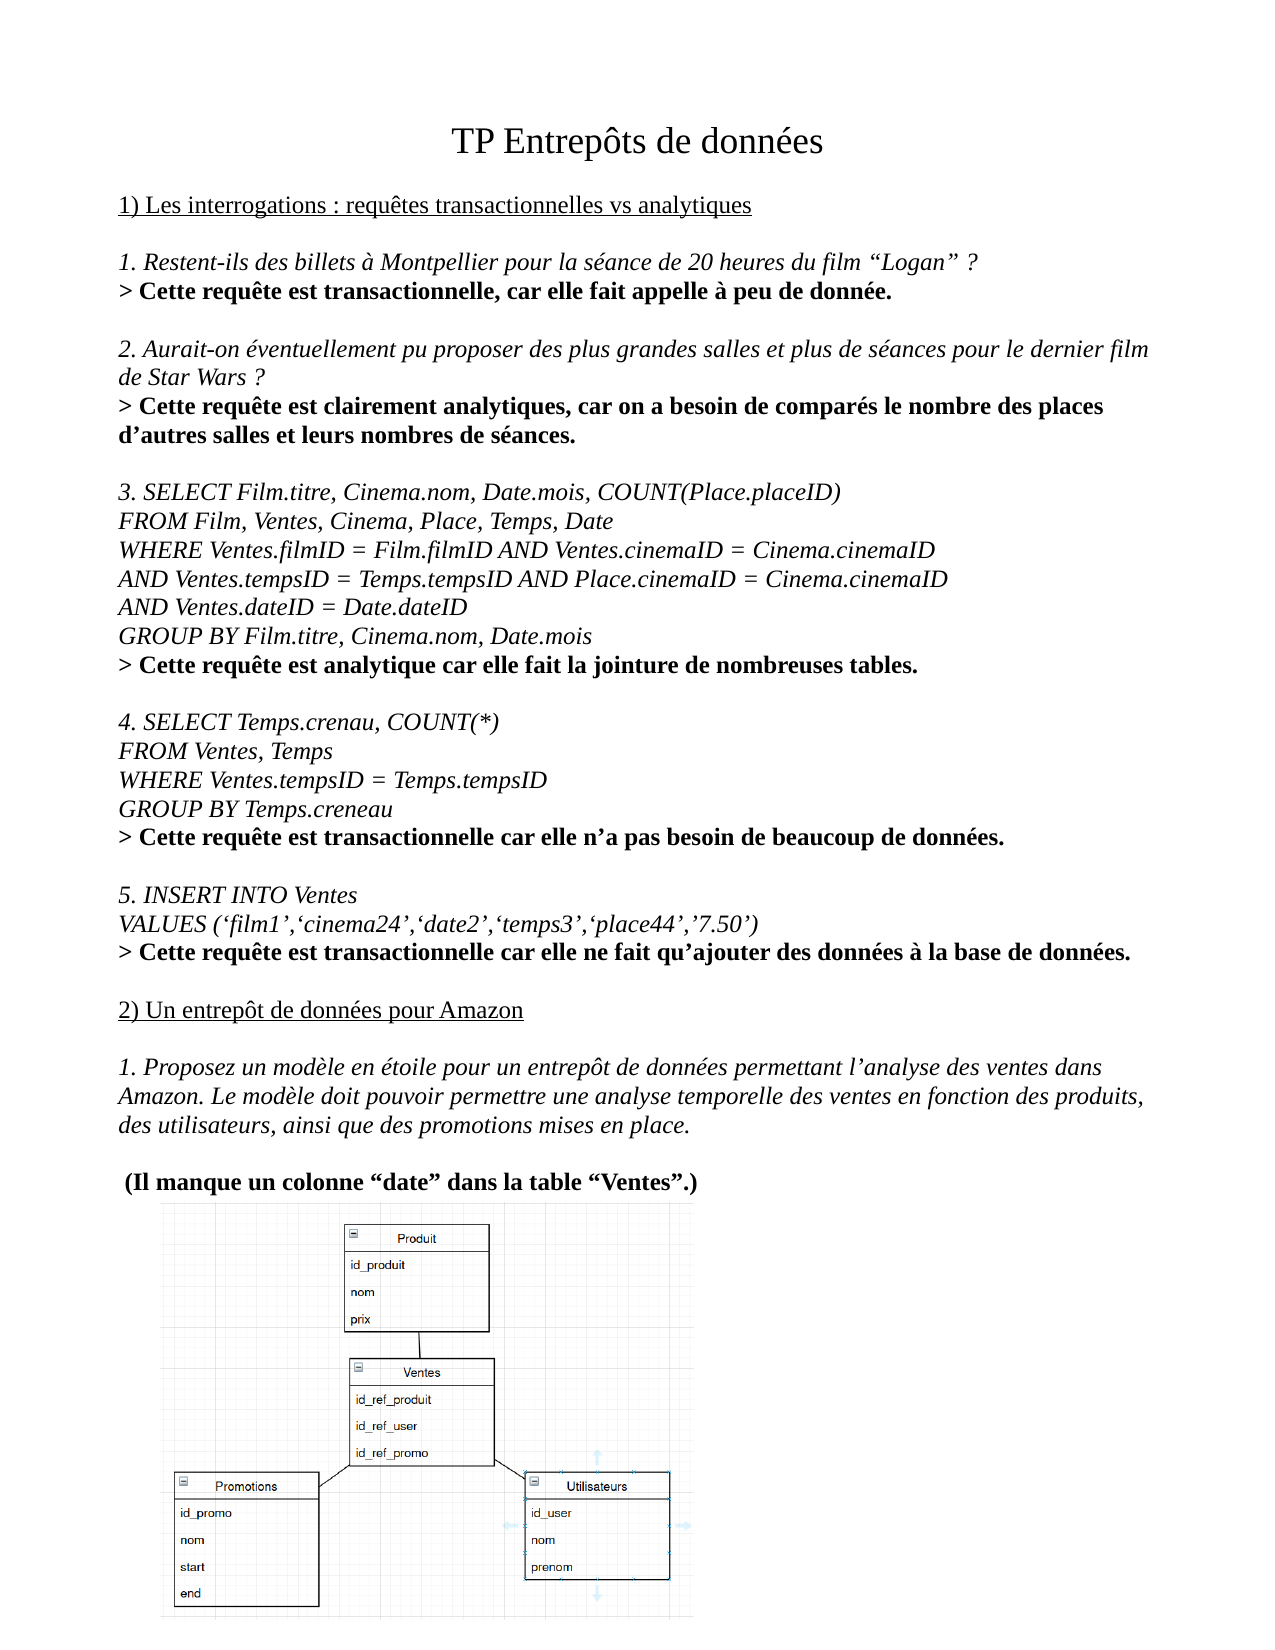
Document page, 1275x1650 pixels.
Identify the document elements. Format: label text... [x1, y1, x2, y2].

text > Cette requête est transactionnelle car elle n’a pas besoin de beaucoup de données. [118, 822, 1157, 851]
text 5. INSERT INTO Ventes [118, 880, 1157, 909]
text AND Ventes.dateID = Date.dateID [118, 592, 1157, 621]
text WHERE Ventes.filmID = Film.filmID AND Ventes.cinemaID = Cinema.cinemaID [118, 535, 1157, 564]
text FROM Ventes, Temps [118, 736, 1157, 765]
text 4. SELECT Temps.crenau, COUNT(*) [118, 707, 1157, 736]
text WHERE Ventes.tempsID = Temps.tempsID [118, 765, 1157, 794]
text > Cette requête est analytique car elle fait la jointure de nombreuses tables. [118, 650, 1157, 679]
text GROUP BY Film.titre, Cinema.nom, Date.mois [118, 621, 1157, 650]
text 1) Les interrogations : requêtes transactionnelles vs analytiques [118, 190, 1157, 219]
text 3. SELECT Film.titre, Cinema.nom, Date.mois, COUNT(Place.placeID) [118, 477, 1157, 506]
text > Cette requête est transactionnelle car elle ne fait qu’ajouter des données à la base de données. [118, 937, 1157, 966]
text AND Ventes.tempsID = Temps.tempsID AND Place.cinemaID = Cinema.cinemaID [118, 564, 1157, 592]
text TP Entrepôts de données [118, 118, 1157, 161]
text FROM Film, Ventes, Cinema, Place, Temps, Date [118, 506, 1157, 535]
text > Cette requête est transactionnelle, car elle fait appelle à peu de donnée. [118, 276, 1157, 305]
picture [160, 1202, 694, 1620]
text 1. Restent-ils des billets à Montpellier pour la séance de 20 heures du film “Logan” ? [118, 247, 1157, 276]
text (Il manque un colonne “date” dans la table “Ventes”.) [118, 1167, 1157, 1196]
text > Cette requête est clairement analytiques, car on a besoin de comparés le nombre des places d’autres salles et leurs nombres de séances. [118, 391, 1157, 449]
text 1. Proposez un modèle en étoile pour un entrepôt de données permettant l’analyse des ventes dans Amazon. Le modèle doit pouvoir permettre une analyse temporelle des ventes en fonction des produits, des utilisateurs, ainsi que des promotions mises en place. [118, 1052, 1157, 1139]
text 2) Un entrepôt de données pour Amazon [118, 995, 1157, 1024]
text GROUP BY Temps.creneau [118, 794, 1157, 822]
text 2. Aurait-on éventuellement pu proposer des plus grandes salles et plus de séances pour le dernier film de Star Wars ? [118, 334, 1157, 391]
text VALUES (‘film1’,‘cinema24’,‘date2’,‘temps3’,‘place44’,’7.50’) [118, 909, 1157, 937]
